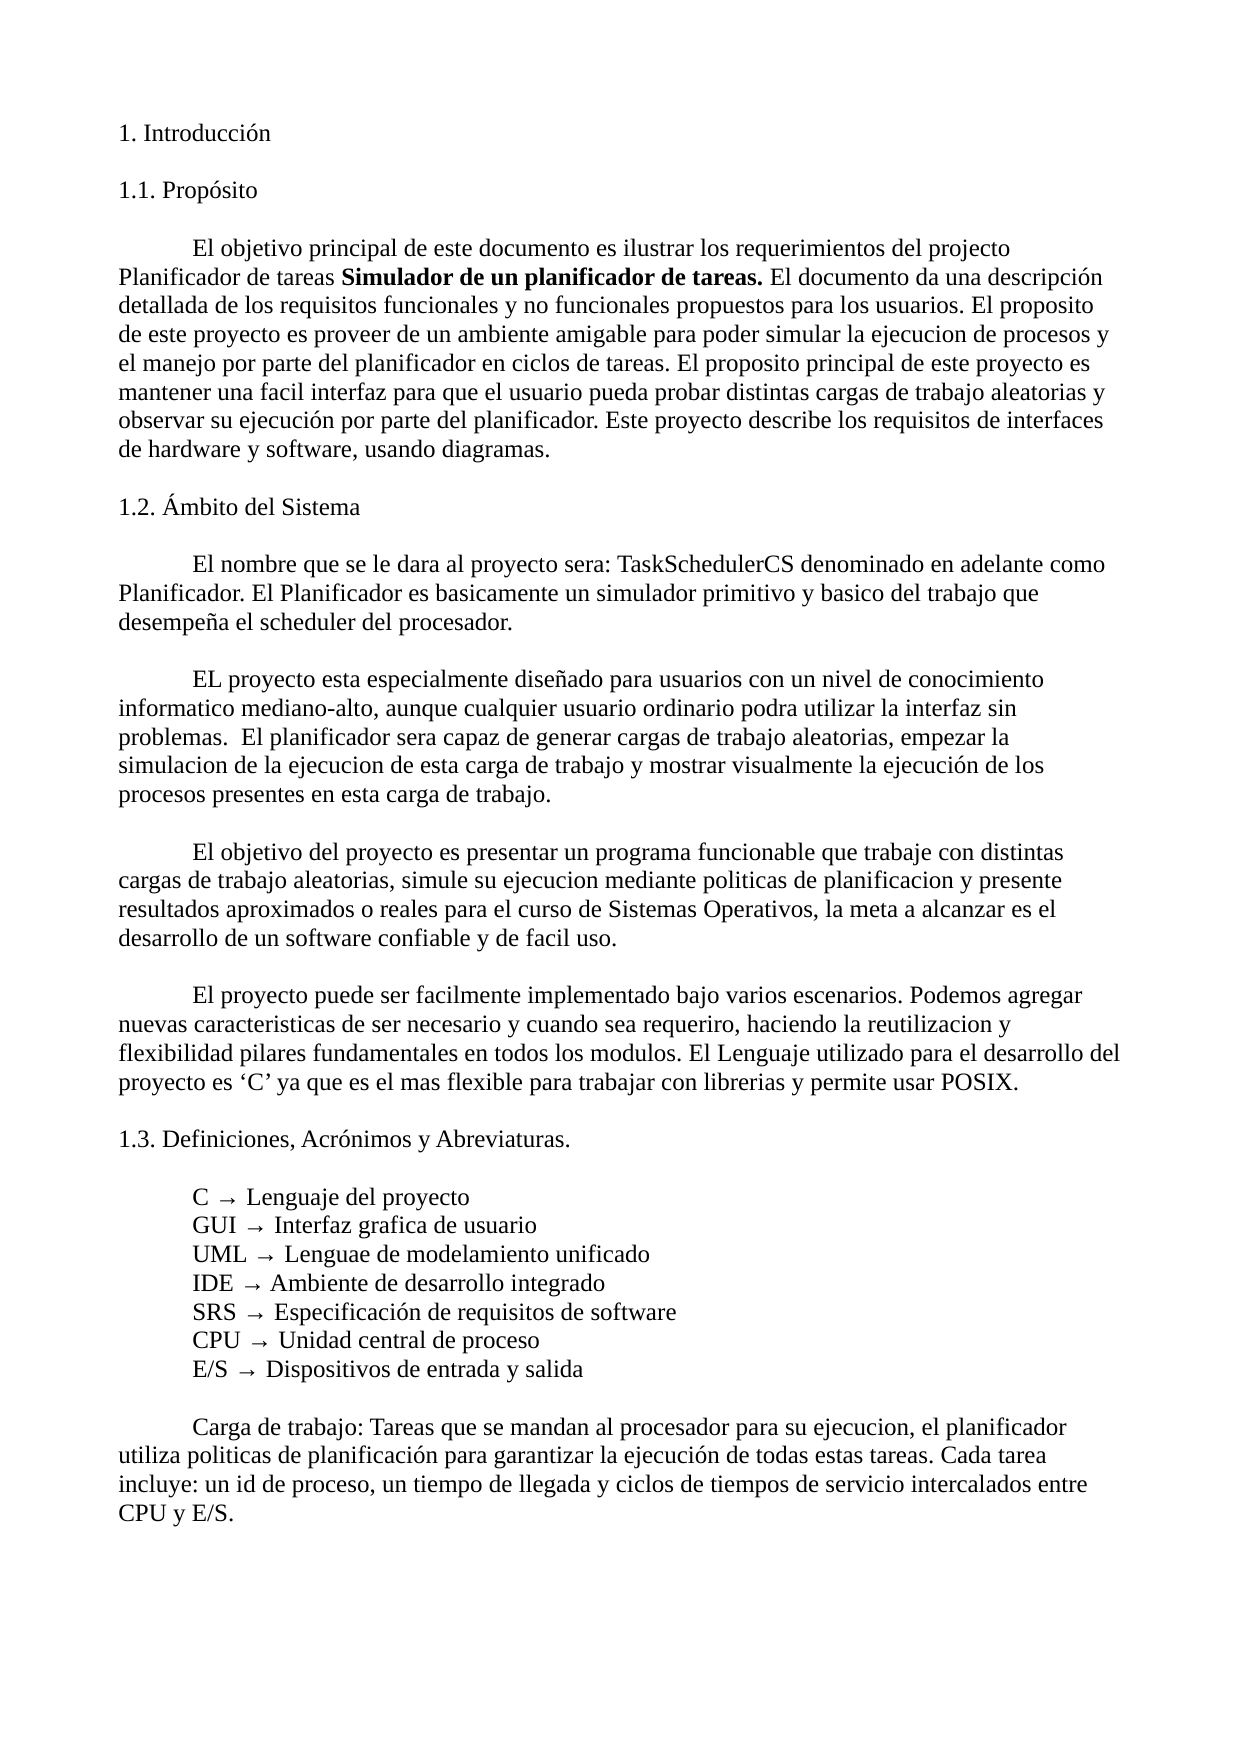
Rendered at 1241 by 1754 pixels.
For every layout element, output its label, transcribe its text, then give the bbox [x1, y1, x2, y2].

text El nombre que se le dara al proyecto sera: TaskSchedulerCS denominado en adelante como Planificador. El Planificador es basicamente un simulador primitivo y basico del trabajo que desempeña el scheduler del procesador. [118, 549, 1122, 636]
text 1. Introducción [118, 118, 1122, 147]
text 1.3. Definiciones, Acrónimos y Abreviaturas. [118, 1124, 1122, 1153]
text CPU → Unidad central de proceso [118, 1326, 1122, 1354]
text EL proyecto esta especialmente diseñado para usuarios con un nivel de conocimiento informatico mediano-alto, aunque cualquier usuario ordinario podra utilizar la interfaz sin problemas. El planificador sera capaz de generar cargas de trabajo aleatorias, empezar la simulacion de la ejecucion de esta carga de trabajo y mostrar visualmente la ejecución de los procesos presentes en esta carga de trabajo. [118, 664, 1122, 808]
text E/S → Dispositivos de entrada y salida [118, 1354, 1122, 1383]
text SRS → Especificación de requisitos de software [118, 1297, 1122, 1326]
text 1.1. Propósito [118, 176, 1122, 204]
text GUI → Interfaz grafica de usuario [118, 1211, 1122, 1239]
text El proyecto puede ser facilmente implementado bajo varios escenarios. Podemos agregar nuevas caracteristicas de ser necesario y cuando sea requeriro, haciendo la reutilizacion y flexibilidad pilares fundamentales en todos los modulos. El Lenguaje utilizado para el desarrollo del proyecto es ‘C’ ya que es el mas flexible para trabajar con librerias y permite usar POSIX. [118, 981, 1122, 1096]
text UML → Lenguae de modelamiento unificado [118, 1239, 1122, 1268]
text Carga de trabajo: Tareas que se mandan al procesador para su ejecucion, el planificador utiliza politicas de planificación para garantizar la ejecución de todas estas tareas. Cada tarea incluye: un id de proceso, un tiempo de llegada y ciclos de tiempos de servicio intercalados entre CPU y E/S. [118, 1412, 1122, 1527]
text 1.2. Ámbito del Sistema [118, 492, 1122, 521]
text El objetivo del proyecto es presentar un programa funcionable que trabaje con distintas cargas de trabajo aleatorias, simule su ejecucion mediante politicas de planificacion y presente resultados aproximados o reales para el curso de Sistemas Operativos, la meta a alcanzar es el desarrollo de un software confiable y de facil uso. [118, 837, 1122, 952]
text C → Lenguaje del proyecto [118, 1182, 1122, 1211]
text El objetivo principal de este documento es ilustrar los requerimientos del projecto Planificador de tareas Simulador de un planificador de tareas. El documento da una descripción detallada de los requisitos funcionales y no funcionales propuestos para los usuarios. El proposito de este proyecto es proveer de un ambiente amigable para poder simular la ejecucion de procesos y el manejo por parte del planificador en ciclos de tareas. El proposito principal de este proyecto es mantener una facil interfaz para que el usuario pueda probar distintas cargas de trabajo aleatorias y observar su ejecución por parte del planificador. Este proyecto describe los requisitos de interfaces de hardware y software, usando diagramas. [118, 233, 1122, 463]
text IDE → Ambiente de desarrollo integrado [118, 1268, 1122, 1297]
